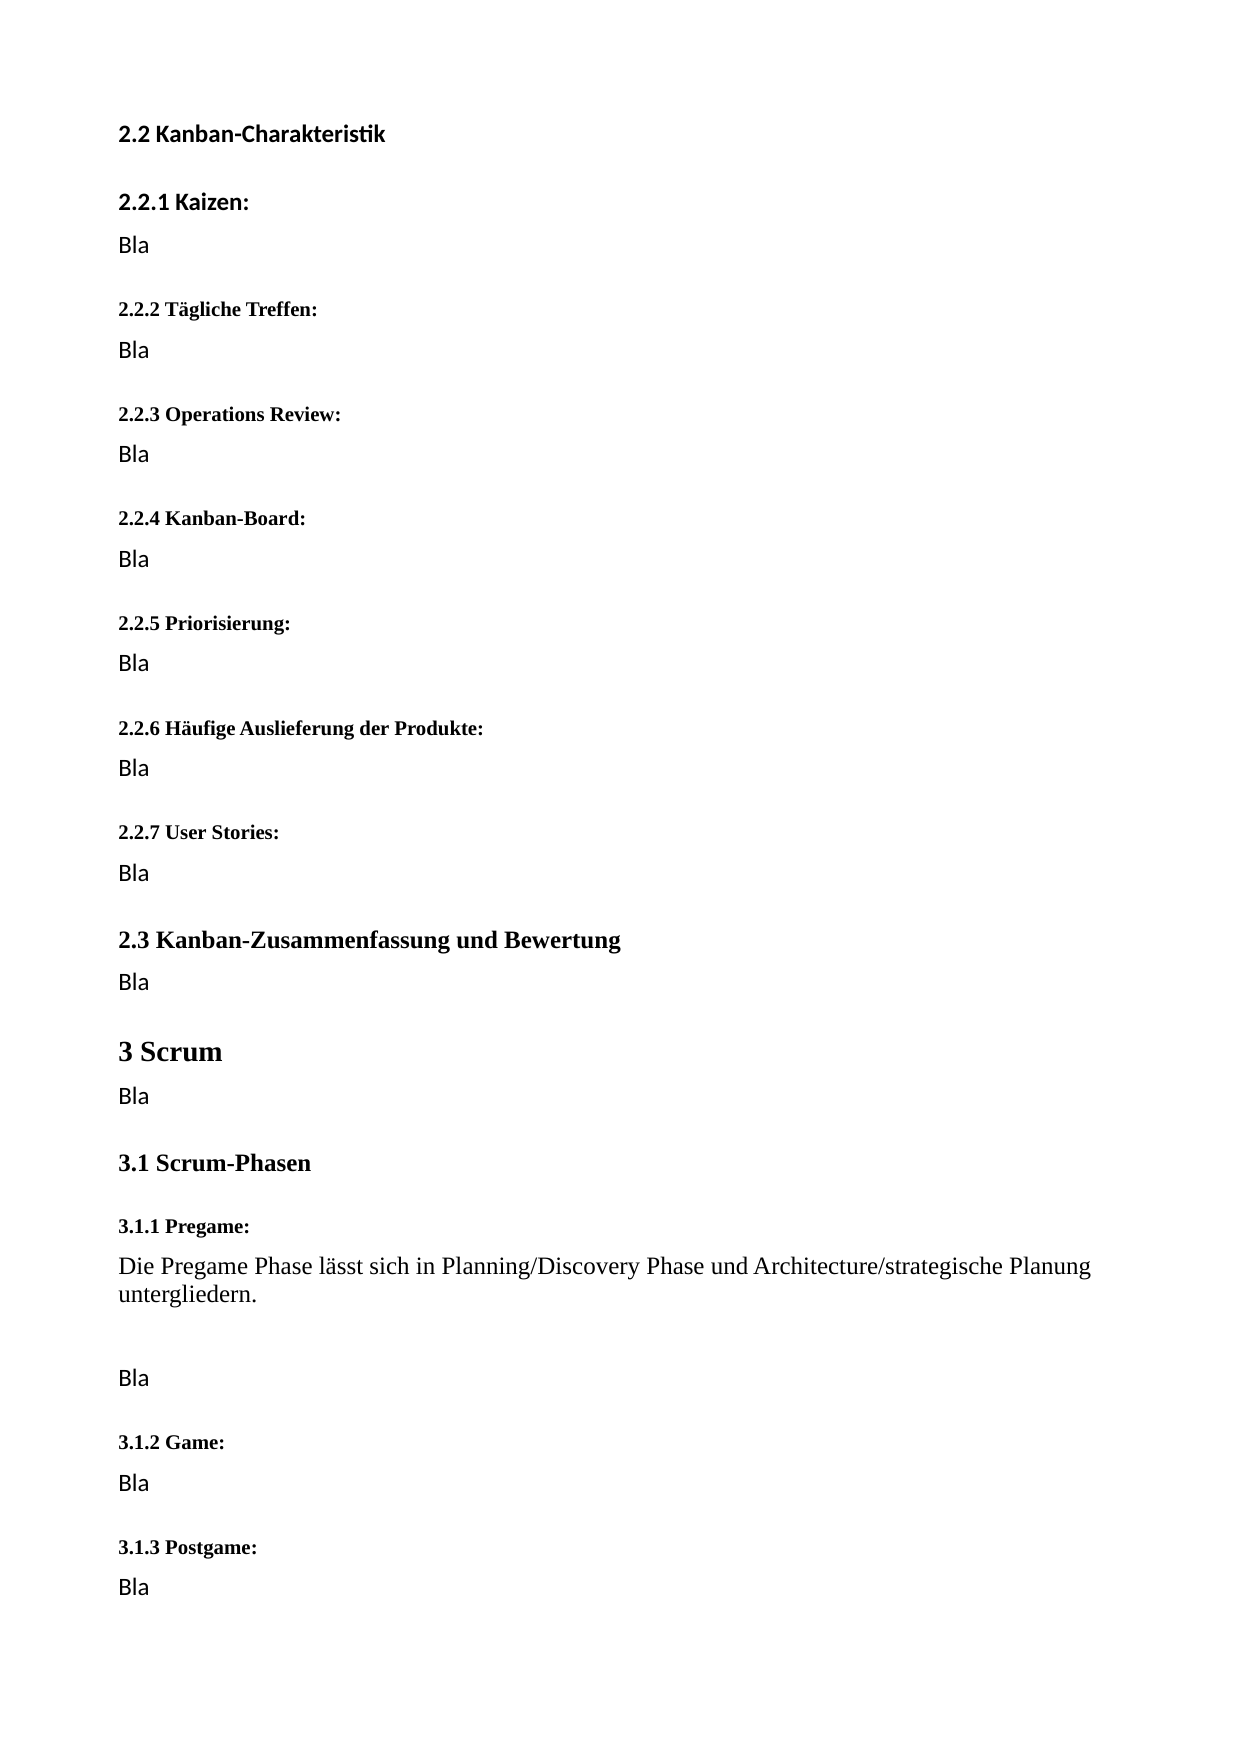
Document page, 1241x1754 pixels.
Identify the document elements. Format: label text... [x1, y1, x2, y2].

subtitle 3.1.2 Game: [118, 1430, 1122, 1454]
text Bla [118, 857, 1122, 887]
subtitle 2.2.2 Tägliche Treffen: [118, 297, 1122, 321]
subtitle 2.2.4 Kanban-Board: [118, 506, 1122, 530]
subtitle 3.1.3 Postgame: [118, 1535, 1122, 1559]
text Bla [118, 229, 1122, 260]
subtitle 2.2.1 Kaizen: [118, 186, 1122, 217]
subtitle 2.2 Kanban-Charakteristik [118, 118, 1122, 149]
subtitle 3.1.1 Pregame: [118, 1214, 1122, 1238]
subtitle 3.1 Scrum-Phasen [118, 1148, 1122, 1177]
text Bla [118, 438, 1122, 469]
subtitle 2.2.6 Häufige Auslieferung der Produkte: [118, 716, 1122, 739]
subtitle 2.2.3 Operations Review: [118, 402, 1122, 426]
text Bla [118, 1080, 1122, 1111]
text Bla [118, 966, 1122, 996]
subtitle 2.2.7 User Stories: [118, 820, 1122, 844]
text Bla [118, 543, 1122, 573]
text Bla [118, 1467, 1122, 1497]
subtitle 2.2.5 Priorisierung: [118, 611, 1122, 635]
subtitle 2.3 Kanban-Zusammenfassung und Bewertung [118, 925, 1122, 953]
text Bla [118, 752, 1122, 783]
text Bla [118, 647, 1122, 678]
subtitle 3 Scrum [118, 1034, 1122, 1067]
text Bla [118, 334, 1122, 364]
text Bla [118, 1362, 1122, 1393]
text Die Pregame Phase lässt sich in Planning/Discovery Phase und Architecture/strategische Planung untergliedern. [118, 1251, 1122, 1308]
text Bla [118, 1571, 1122, 1602]
